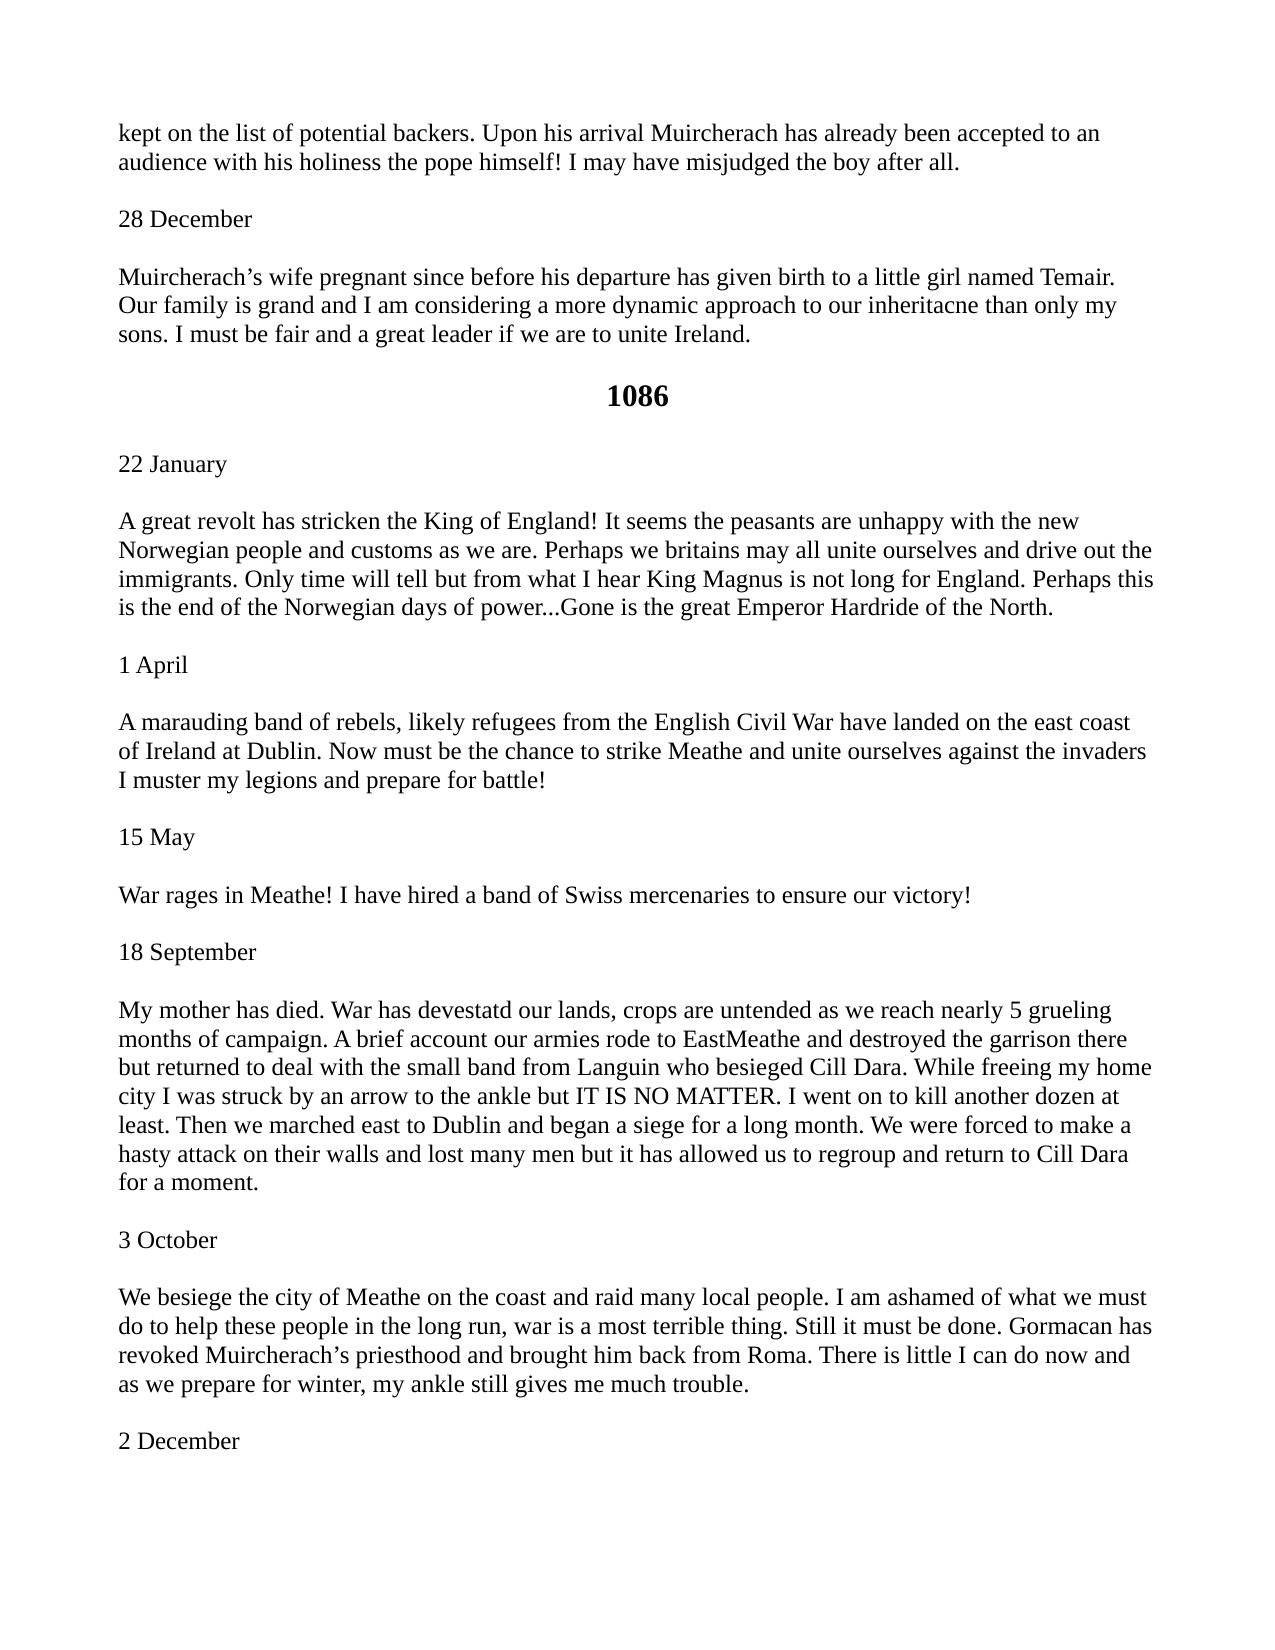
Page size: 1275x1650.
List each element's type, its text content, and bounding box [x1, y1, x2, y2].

text 3 October [118, 1225, 1157, 1254]
text 28 December [118, 204, 1157, 233]
text 18 September [118, 937, 1157, 966]
text kept on the list of potential backers. Upon his arrival Muircherach has already been accepted to an audience with his holiness the pope himself! I may have misjudged the boy after all. [118, 118, 1157, 176]
text A great revolt has stricken the King of England! It seems the peasants are unhappy with the new Norwegian people and customs as we are. Perhaps we britains may all unite ourselves and drive out the immigrants. Only time will tell but from what I hear King Magnus is not long for England. Perhaps this is the end of the Norwegian days of power...Gone is the great Emperor Hardride of the North. [118, 506, 1157, 621]
text A marauding band of rebels, likely refugees from the English Civil War have landed on the east coast of Ireland at Dublin. Now must be the chance to strike Meathe and unite ourselves against the invaders I muster my legions and prepare for battle! [118, 707, 1157, 794]
text 15 May [118, 822, 1157, 851]
text 1 April [118, 650, 1157, 679]
text War rages in Meathe! I have hired a band of Swiss mercenaries to ensure our victory! [118, 880, 1157, 909]
text 1086 [118, 377, 1157, 413]
text We besiege the city of Meathe on the coast and raid many local people. I am ashamed of what we must do to help these people in the long run, war is a most terrible thing. Still it must be done. Gormacan has revoked Muircherach’s priesthood and brought him back from Roma. There is little I can do now and as we prepare for winter, my ankle still gives me much trouble. [118, 1282, 1157, 1397]
text 22 January [118, 449, 1157, 477]
text 2 December [118, 1426, 1157, 1455]
text Muircherach’s wife pregnant since before his departure has given birth to a little girl named Temair. Our family is grand and I am considering a more dynamic approach to our inheritacne than only my sons. I must be fair and a great leader if we are to unite Ireland. [118, 262, 1157, 348]
text My mother has died. War has devestatd our lands, crops are untended as we reach nearly 5 grueling months of campaign. A brief account our armies rode to EastMeathe and destroyed the garrison there but returned to deal with the small band from Languin who besieged Cill Dara. While freeing my home city I was struck by an arrow to the ankle but IT IS NO MATTER. I went on to kill another dozen at least. Then we marched east to Dublin and began a siege for a long month. We were forced to make a hasty attack on their walls and lost many men but it has allowed us to regroup and return to Cill Dara for a moment. [118, 995, 1157, 1196]
